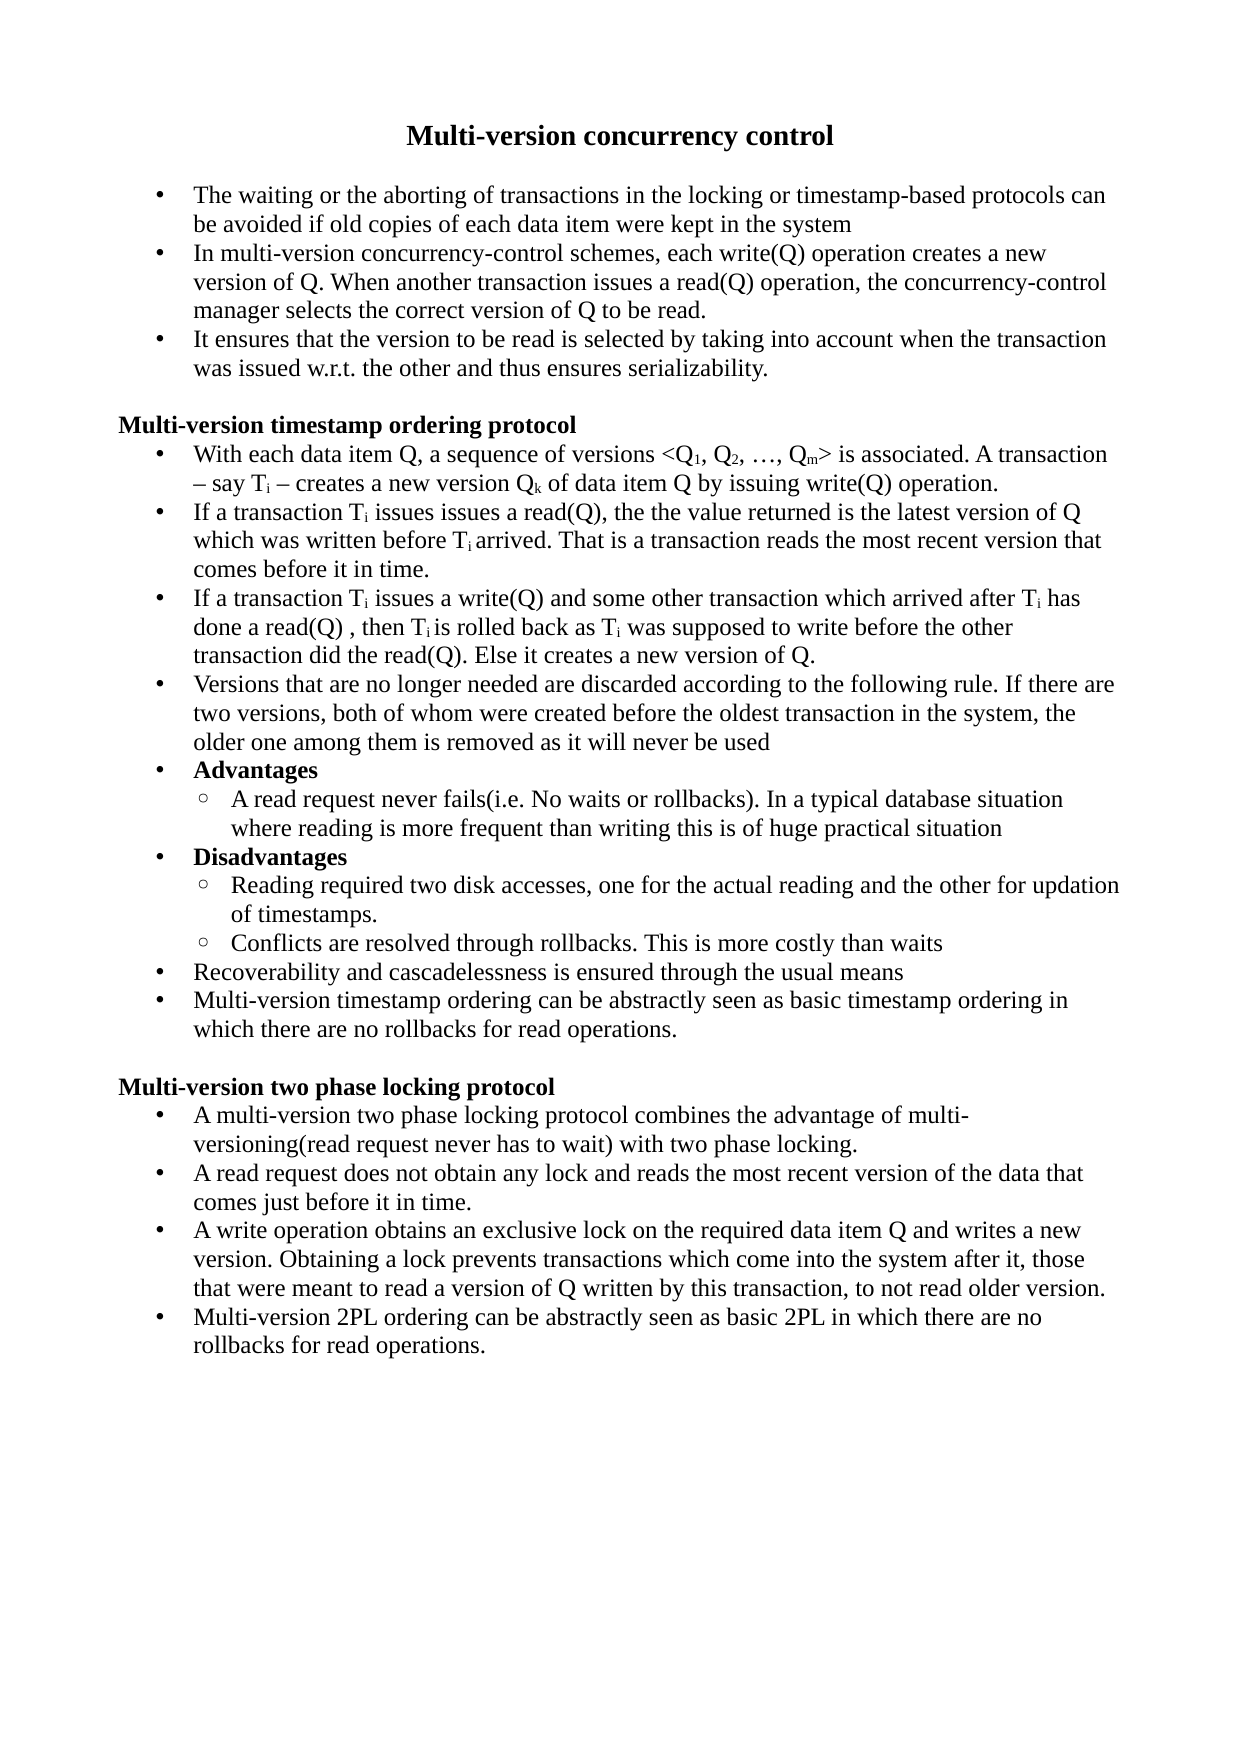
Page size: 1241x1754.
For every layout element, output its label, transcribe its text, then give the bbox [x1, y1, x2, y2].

list Advantages [156, 755, 1122, 784]
list Recoverability and cascadelessness is ensured through the usual means [156, 957, 1122, 985]
list In multi-version concurrency-control schemes, each write(Q) operation creates a new version of Q. When another transaction issues a read(Q) operation, the concurrency-control manager selects the correct version of Q to be read. [156, 238, 1122, 324]
list It ensures that the version to be read is selected by taking into account when the transaction was issued w.r.t. the other and thus ensures serializability. [156, 324, 1122, 382]
text Multi-version concurrency control [118, 118, 1122, 152]
list Versions that are no longer needed are discarded according to the following rule. If there are two versions, both of whom were created before the oldest transaction in the system, the older one among them is removed as it will never be used [156, 669, 1122, 755]
list A multi-version two phase locking protocol combines the advantage of multi-versioning(read request never has to wait) with two phase locking. [156, 1100, 1122, 1158]
list A read request never fails(i.e. No waits or rollbacks). In a typical database situation where reading is more frequent than writing this is of huge practical situation [193, 784, 1122, 842]
list The waiting or the aborting of transactions in the locking or timestamp-based protocols can be avoided if old copies of each data item were kept in the system [156, 180, 1122, 238]
list Multi-version timestamp ordering can be abstractly seen as basic timestamp ordering in which there are no rollbacks for read operations. [156, 985, 1122, 1043]
list Multi-version 2PL ordering can be abstractly seen as basic 2PL in which there are no rollbacks for read operations. [156, 1302, 1122, 1359]
text Multi-version two phase locking protocol [118, 1072, 1122, 1100]
list Disadvantages [156, 842, 1122, 870]
list If a transaction Ti issues issues a read(Q), the the value returned is the latest version of Q which was written before Ti arrived. That is a transaction reads the most recent version that comes before it in time. [156, 497, 1122, 583]
list Conflicts are resolved through rollbacks. This is more costly than waits [193, 928, 1122, 957]
list A read request does not obtain any lock and reads the most recent version of the data that comes just before it in time. [156, 1158, 1122, 1215]
list If a transaction Ti issues a write(Q) and some other transaction which arrived after Ti has done a read(Q) , then Ti is rolled back as Ti was supposed to write before the other transaction did the read(Q). Else it creates a new version of Q. [156, 583, 1122, 669]
list A write operation obtains an exclusive lock on the required data item Q and writes a new version. Obtaining a lock prevents transactions which come into the system after it, those that were meant to read a version of Q written by this transaction, to not read older version. [156, 1215, 1122, 1302]
list Reading required two disk accesses, one for the actual reading and the other for updation of timestamps. [193, 870, 1122, 928]
list With each data item Q, a sequence of versions <Q1, Q2, …, Qm> is associated. A transaction – say Ti – creates a new version Qk of data item Q by issuing write(Q) operation. [156, 439, 1122, 497]
text Multi-version timestamp ordering protocol [118, 410, 1122, 439]
